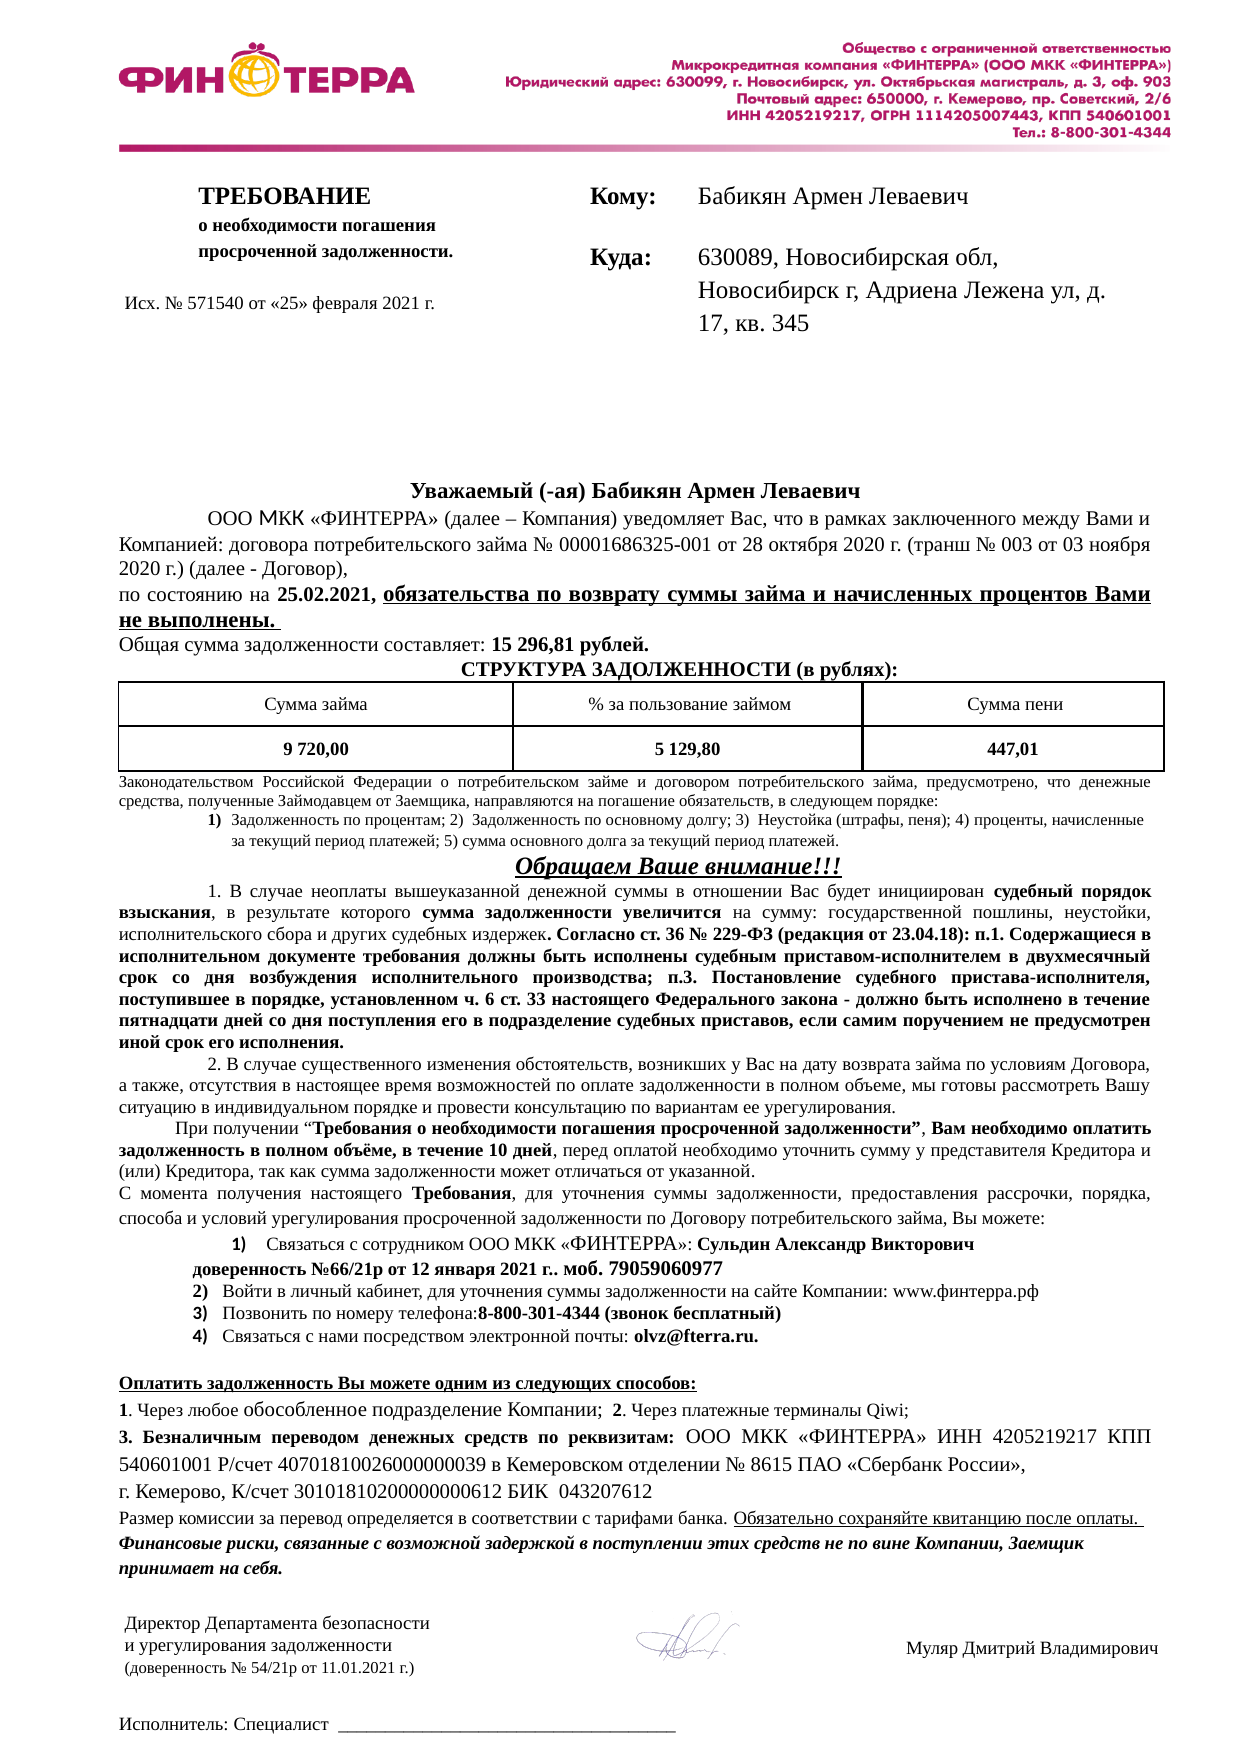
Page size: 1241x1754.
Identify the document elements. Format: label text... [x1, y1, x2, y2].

text ООО МКК «ФИНТЕРРА» (далее – Компания) уведомляет Вас, что в рамках заключенного между Вами и Компанией: договора потребительского займа № 00001686325-001 от 28 октября 2020 г. (транш № 003 от 03 ноября 2020 г.) (далее - Договор), [118, 503, 1152, 580]
table_header ТРЕБОВАНИЕ о необходимости погашения просроченной задолженности. Исх. № 571540 от «25» февраля 2021 г. [119, 175, 584, 398]
table_header [570, 1606, 807, 1688]
table_cell 9 720,00 [119, 727, 512, 769]
picture [635, 1611, 742, 1662]
table_cell 5 129,80 [514, 727, 861, 769]
text Исполнитель: Специалист ____________________________________ [118, 1713, 1152, 1735]
text Оплатить задолженность Вы можете одним из следующих способов: [118, 1372, 1152, 1393]
text Обращаем Ваше внимание!!! [118, 851, 1152, 880]
table_header Директор Департамента безопасности и урегулирования задолженности (доверенность № 54/21р от 11.01.2021 г.) [119, 1606, 570, 1688]
text С момента получения настоящего Требования, для уточнения суммы задолженности, предоставления рассрочки, порядка, способа и условий урегулирования просроченной задолженности по Договору потребительского займа, Вы можете: [118, 1182, 1152, 1228]
text Уважаемый (-ая) Бабикян Армен Леваевич [118, 477, 1152, 503]
text При получении “Требования о необходимости погашения просроченной задолженности”, Вам необходимо оплатить задолженность в полном объёме, в течение 10 дней, перед оплатой необходимо уточнить сумму у представителя Кредитора и (или) Кредитора, так как сумма задолженности может отличаться от указанной. [118, 1117, 1152, 1182]
table_header [1116, 175, 1169, 398]
table_cell Куда: [584, 236, 692, 398]
text по состоянию на 25.02.2021, обязательства по возврату суммы займа и начисленных процентов Вами не выполнены. [118, 580, 1152, 632]
list Связаться с нами посредством электронной почты: olvz@fterra.ru. [192, 1324, 1152, 1347]
list Задолженность по процентам; 2) Задолженность по основному долгу; 3) Неустойка (штрафы, пеня); 4) проценты, начисленные за текущий период платежей; 5) сумма основного долга за текущий период платежей. [207, 810, 1152, 850]
text г. Кемерово, К/счет 30101810200000000612 БИК 043207612 [118, 1479, 1152, 1503]
table_header Сумма займа [119, 683, 512, 725]
list Войти в личный кабинет, для уточнения суммы задолженности на сайте Компании: www.финтерра.рф [163, 1279, 1152, 1301]
picture [118, 42, 1171, 152]
table_cell 630089, Новосибирская обл, Новосибирск г, Адриена Лежена ул, д. 17, кв. 345 [692, 236, 1116, 398]
text 2. В случае существенного изменения обстоятельств, возникших у Вас на дату возврата займа по условиям Договора, а также, отсутствия в настоящее время возможностей по оплате задолженности в полном объеме, мы готовы рассмотреть Вашу ситуацию в индивидуальном порядке и провести консультацию по вариантам ее урегулирования. [118, 1052, 1152, 1117]
list Позвонить по номеру телефона:8-800-301-4344 (звонок бесплатный) [192, 1301, 1152, 1324]
text Общая сумма задолженности составляет: 15 296,81 рублей. [118, 632, 1152, 656]
table_cell 447,01 [864, 727, 1163, 769]
table_header % за пользование займом [514, 683, 861, 725]
text СТРУКТУРА ЗАДОЛЖЕННОСТИ (в рублях): [118, 656, 1152, 681]
table_header Кому: [584, 175, 692, 236]
table_header Сумма пени [864, 683, 1163, 725]
text доверенность №66/21р от 12 января 2021 г.. моб. 79059060977 [192, 1256, 1152, 1279]
text 1. Через любое обособленное подразделение Компании; 2. Через платежные терминалы Qiwi; [118, 1397, 1152, 1421]
table_header Бабикян Армен Леваевич [692, 175, 1116, 236]
text Размер комиссии за перевод определяется в соответствии с тарифами банка. Обязательно сохраняйте квитанцию после оплаты. Финансовые риски, связанные с возможной задержкой в поступлении этих средств не по вине Компании, Заемщик принимает на себя. [118, 1507, 1152, 1578]
text 1. В случае неоплаты вышеуказанной денежной суммы в отношении Вас будет инициирован судебный порядок взыскания, в результате которого сумма задолженности увеличится на сумму: государственной пошлины, неустойки, исполнительского сбора и других судебных издержек. Согласно ст. 36 № 229-ФЗ (редакция от 23.04.18): п.1. Содержащиеся в исполнительном документе требования должны быть исполнены судебным приставом-исполнителем в двухмесячный срок со дня возбуждения исполнительного производства; п.3. Постановление судебного пристава-исполнителя, поступившее в порядке, установленном ч. 6 ст. 33 настоящего Федерального закона - должно быть исполнено в течение пятнадцати дней со дня поступления его в подразделение судебных приставов, если самим поручением не предусмотрен иной срок его исполнения. [118, 880, 1152, 1052]
text 3. Безналичным переводом денежных средств по реквизитам: ООО МКК «ФИНТЕРРА» ИНН 4205219217 КПП 540601001 Р/счет 40701810026000000039 в Кемеровском отделении № 8615 ПАО «Сбербанк России», [118, 1424, 1152, 1476]
table_header Муляр Дмитрий Владимирович [807, 1606, 1164, 1688]
text Законодательством Российской Федерации о потребительском займе и договором потребительского займа, предусмотрено, что денежные средства, полученные Займодавцем от Заемщика, направляются на погашение обязательств, в следующем порядке: [118, 772, 1152, 810]
list Связаться с сотрудником ООО МКК «ФИНТЕРРА»: Сульдин Александр Викторович [193, 1231, 1152, 1256]
